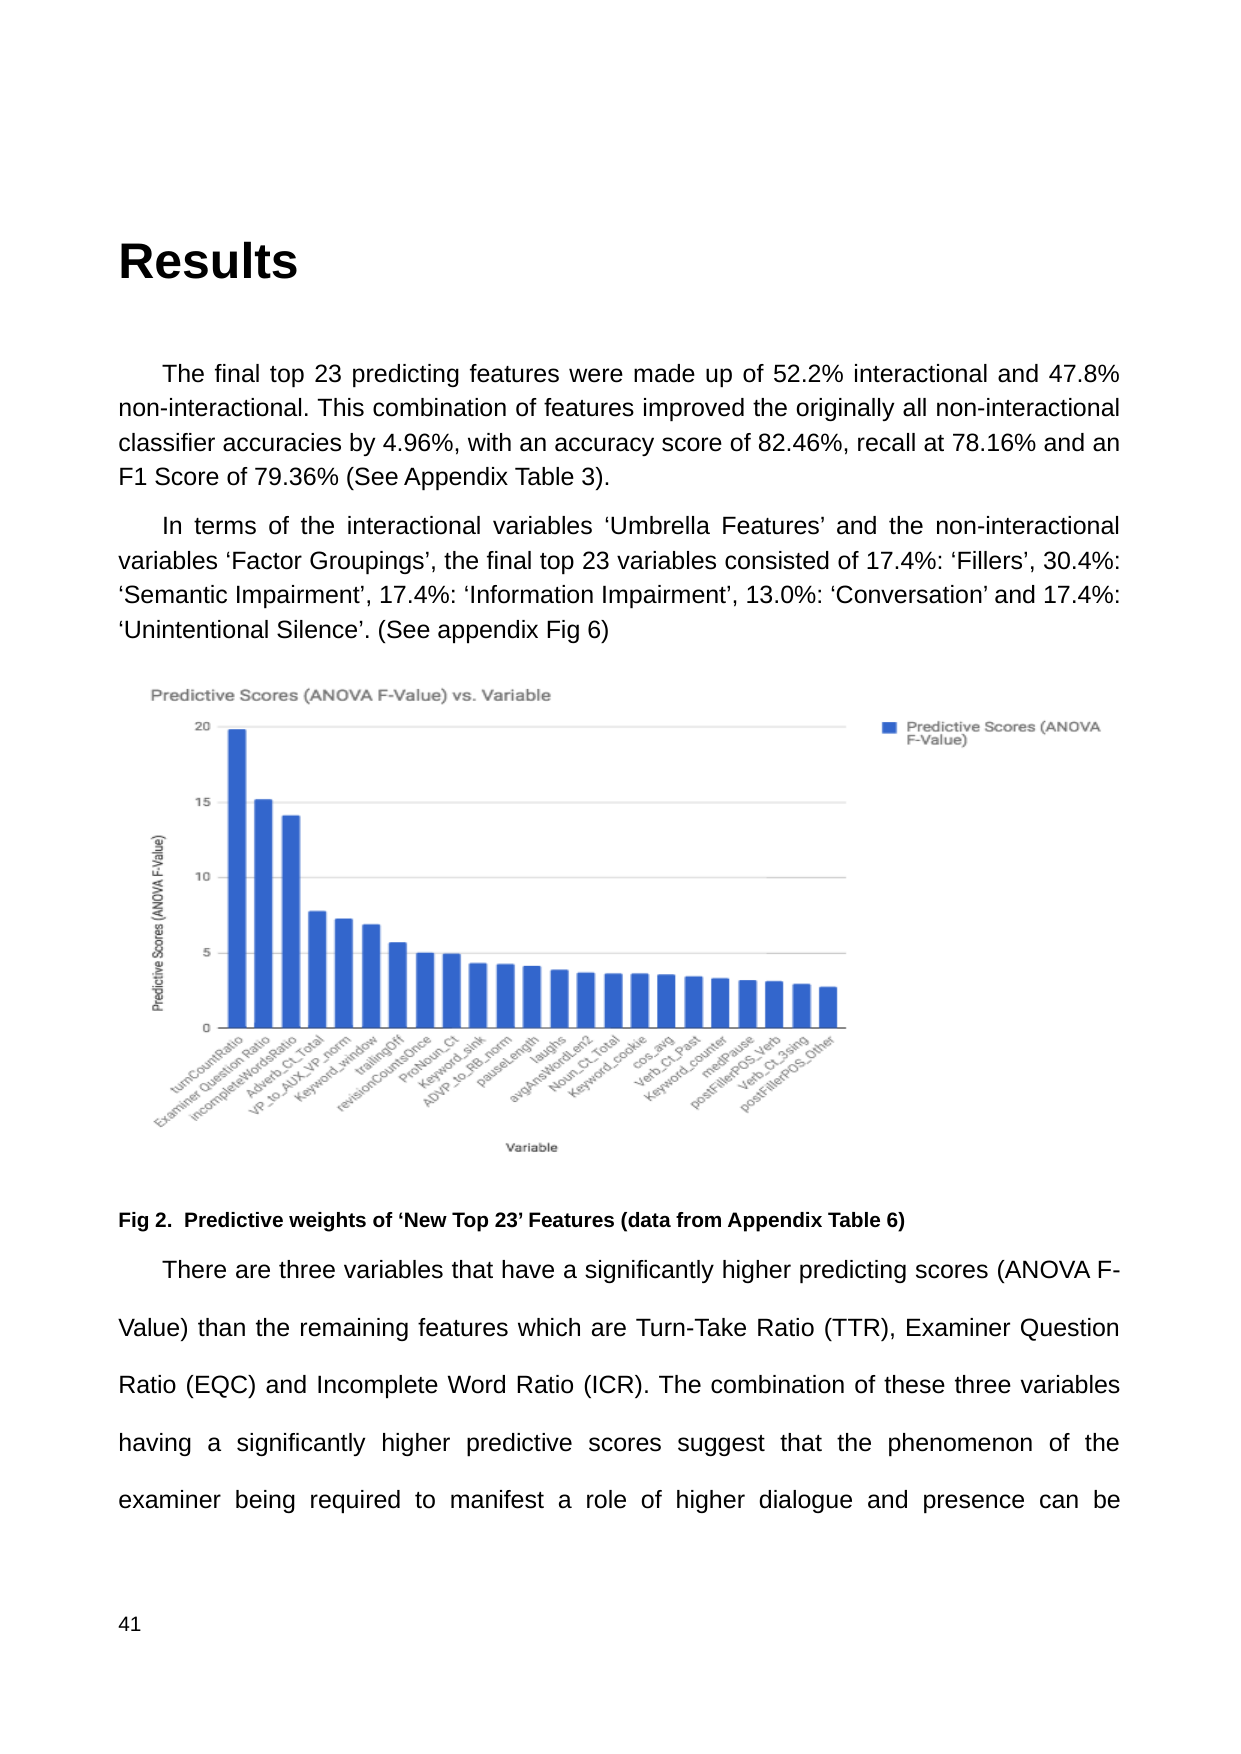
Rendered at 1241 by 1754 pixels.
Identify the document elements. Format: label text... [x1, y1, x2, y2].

subtitle Results [118, 231, 1122, 289]
text There are three variables that have a significantly higher predicting scores (ANOVA F-Value) than the remaining features which are Turn-Take Ratio (TTR), Examiner Question Ratio (EQC) and Incomplete Word Ratio (ICR). The combination of these three variables having a significantly higher predictive scores suggest that the phenomenon of the examiner being required to manifest a role of higher dialogue and presence can be [118, 1255, 1122, 1514]
text In terms of the interactional variables ‘Umbrella Features’ and the non-interactional variables ‘Factor Groupings’, the final top 23 variables consisted of 17.4%: ‘Fillers’, 30.4%: ‘Semantic Impairment’, 17.4%: ‘Information Impairment’, 13.0%: ‘Conversation’ and 17.4%: ‘Unintentional Silence’. (See appendix Fig 6) [118, 511, 1122, 643]
text Fig 2. Predictive weights of ‘New Top 23’ Features (data from Appendix Table 6) [118, 1207, 1122, 1231]
picture [118, 663, 1176, 1179]
text The final top 23 predicting features were made up of 52.2% interactional and 47.8% non-interactional. This combination of features improved the originally all non-interactional classifier accuracies by 4.96%, with an accuracy score of 82.46%, recall at 78.16% and an F1 Score of 79.36% (See Appendix Table 3). [118, 359, 1122, 491]
